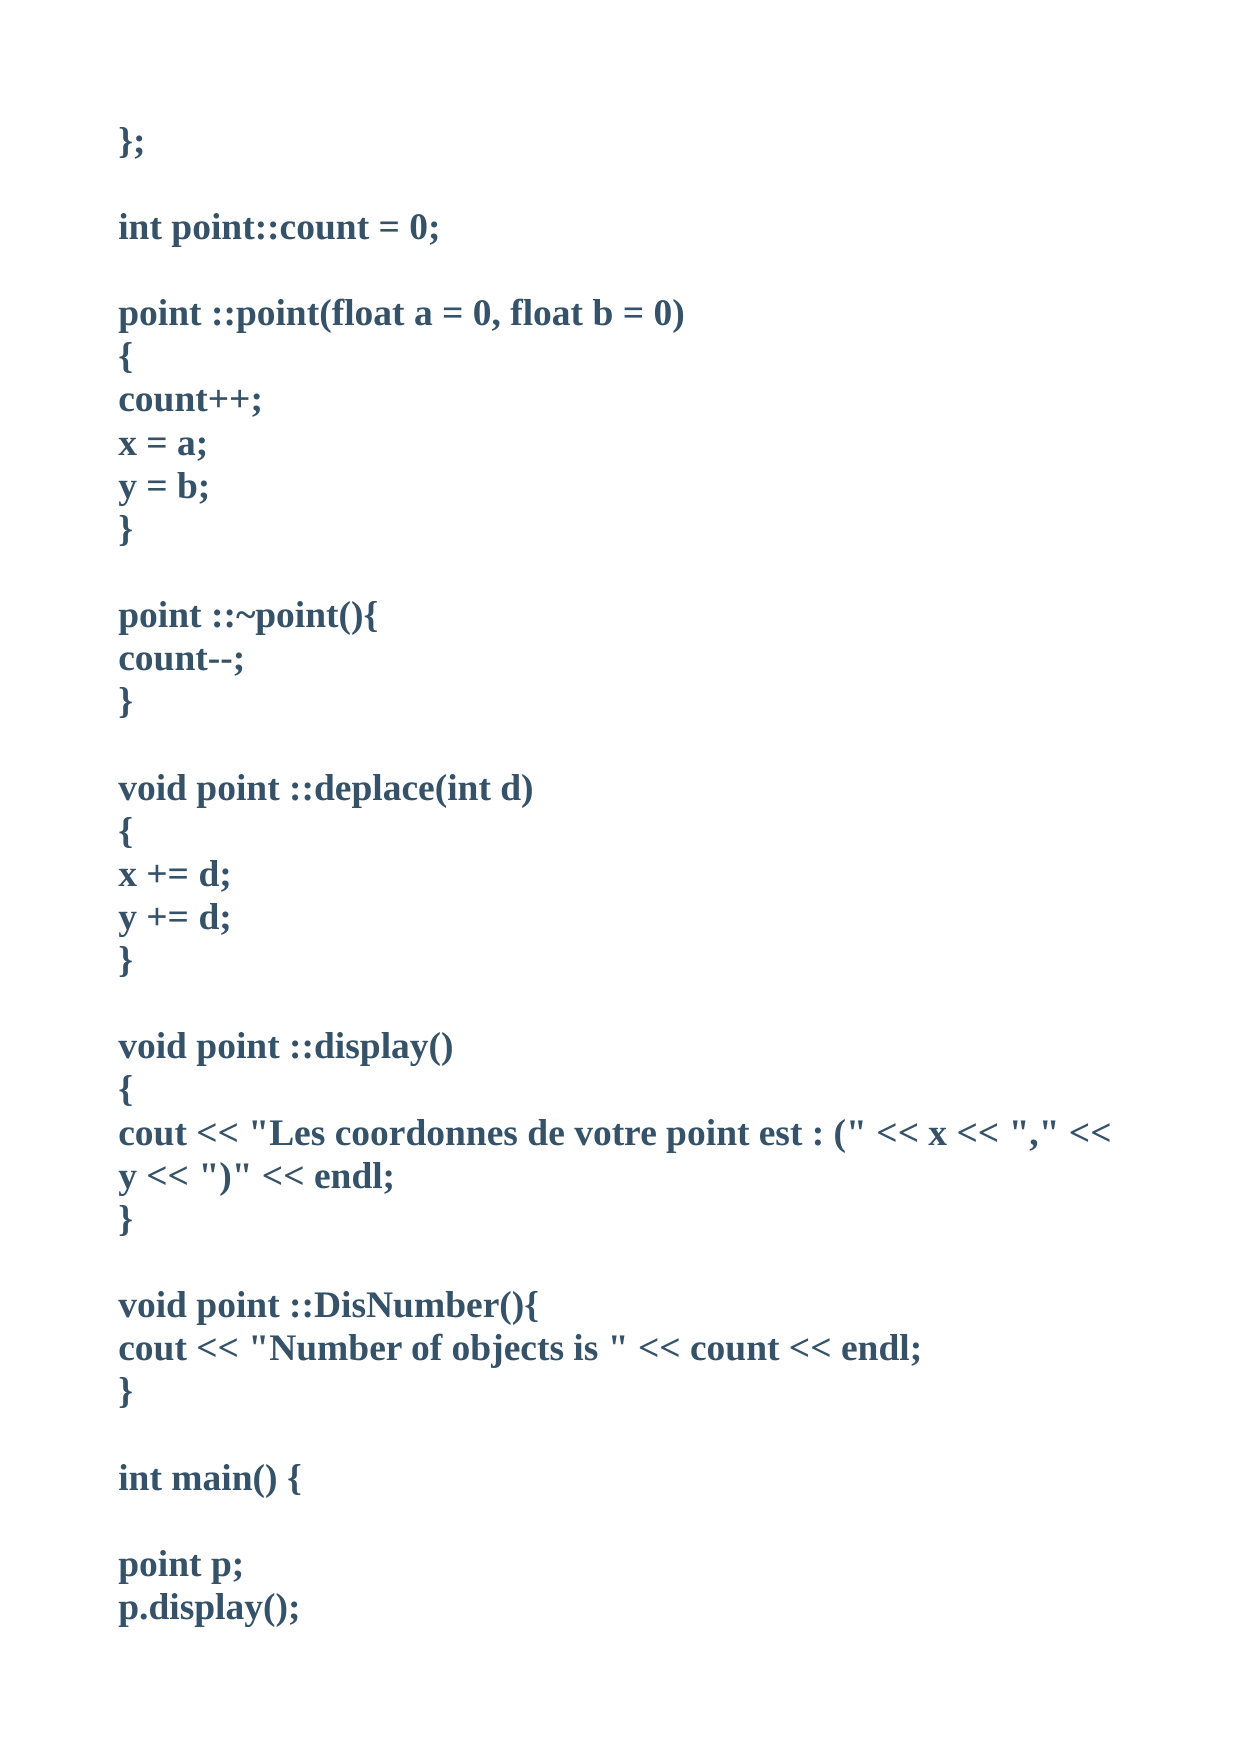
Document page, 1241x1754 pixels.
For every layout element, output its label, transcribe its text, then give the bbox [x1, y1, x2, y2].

text cout << "Les coordonnes de votre point est : (" << x << "," << y << ")" << endl; [118, 1110, 1122, 1196]
text point ::~point(){ [118, 592, 1122, 636]
text point ::point(float a = 0, float b = 0) [118, 291, 1122, 334]
text { [118, 808, 1122, 851]
text } [118, 937, 1122, 981]
text count--; [118, 636, 1122, 679]
text x += d; [118, 851, 1122, 894]
text p.display(); [118, 1584, 1122, 1627]
text int point::count = 0; [118, 204, 1122, 247]
text { [118, 1067, 1122, 1110]
text } [118, 1369, 1122, 1412]
text void point ::deplace(int d) [118, 765, 1122, 808]
text y += d; [118, 894, 1122, 937]
text count++; [118, 377, 1122, 420]
text }; [118, 118, 1122, 161]
text x = a; [118, 420, 1122, 463]
text void point ::display() [118, 1024, 1122, 1067]
text int main() { [118, 1455, 1122, 1498]
text void point ::DisNumber(){ [118, 1282, 1122, 1326]
text } [118, 506, 1122, 549]
text cout << "Number of objects is " << count << endl; [118, 1326, 1122, 1369]
text y = b; [118, 463, 1122, 506]
text { [118, 334, 1122, 377]
text } [118, 679, 1122, 722]
text } [118, 1196, 1122, 1239]
text point p; [118, 1541, 1122, 1584]
